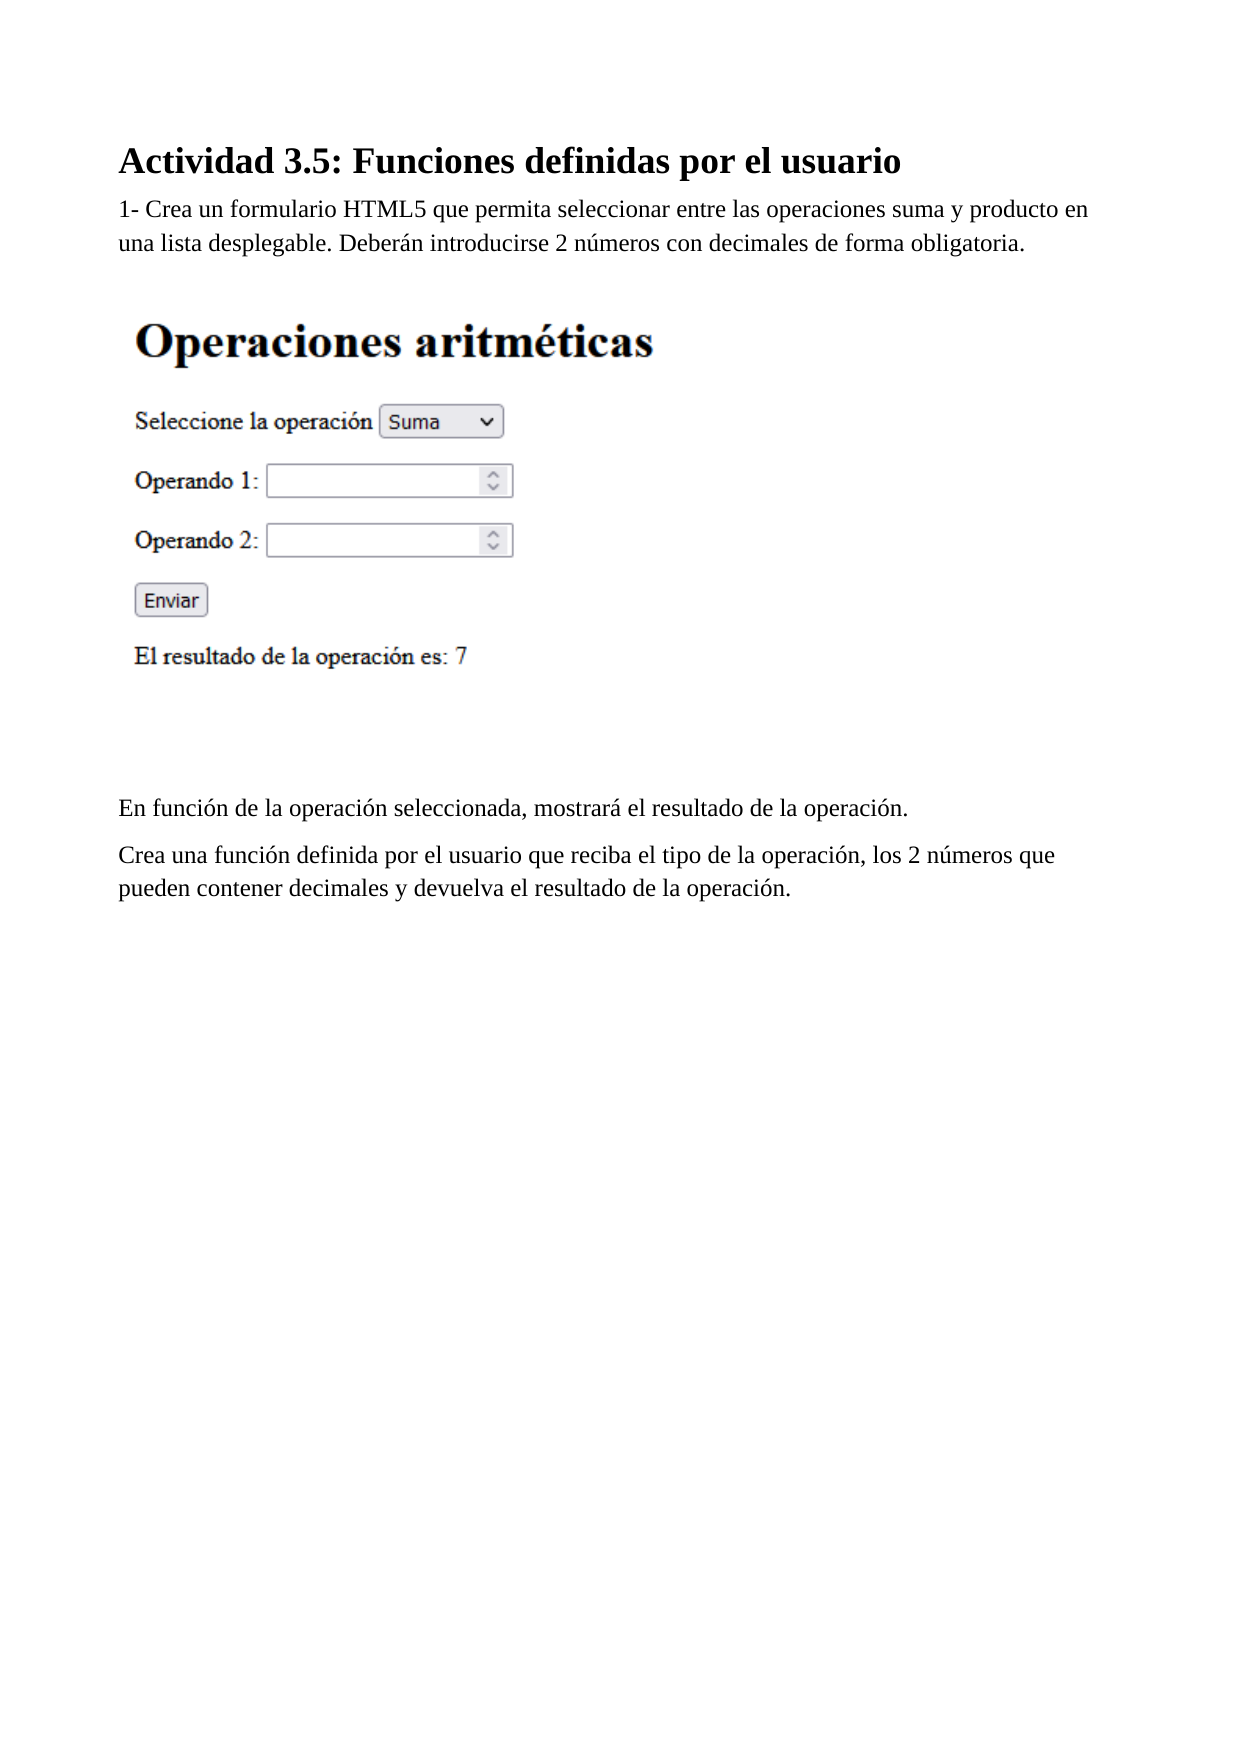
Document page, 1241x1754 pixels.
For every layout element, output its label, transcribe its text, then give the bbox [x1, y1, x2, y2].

text Crea una función definida por el usuario que reciba el tipo de la operación, los 2 números que pueden contener decimales y devuelva el resultado de la operación. [118, 840, 1122, 902]
text 1- Crea un formulario HTML5 que permita seleccionar entre las operaciones suma y producto en una lista desplegable. Deberán introducirse 2 números con decimales de forma obligatoria. [118, 194, 1122, 256]
picture [125, 293, 755, 738]
text En función de la operación seleccionada, mostrará el resultado de la operación. [118, 793, 1122, 821]
subtitle Actividad 3.5: Funciones definidas por el usuario [118, 139, 1122, 182]
